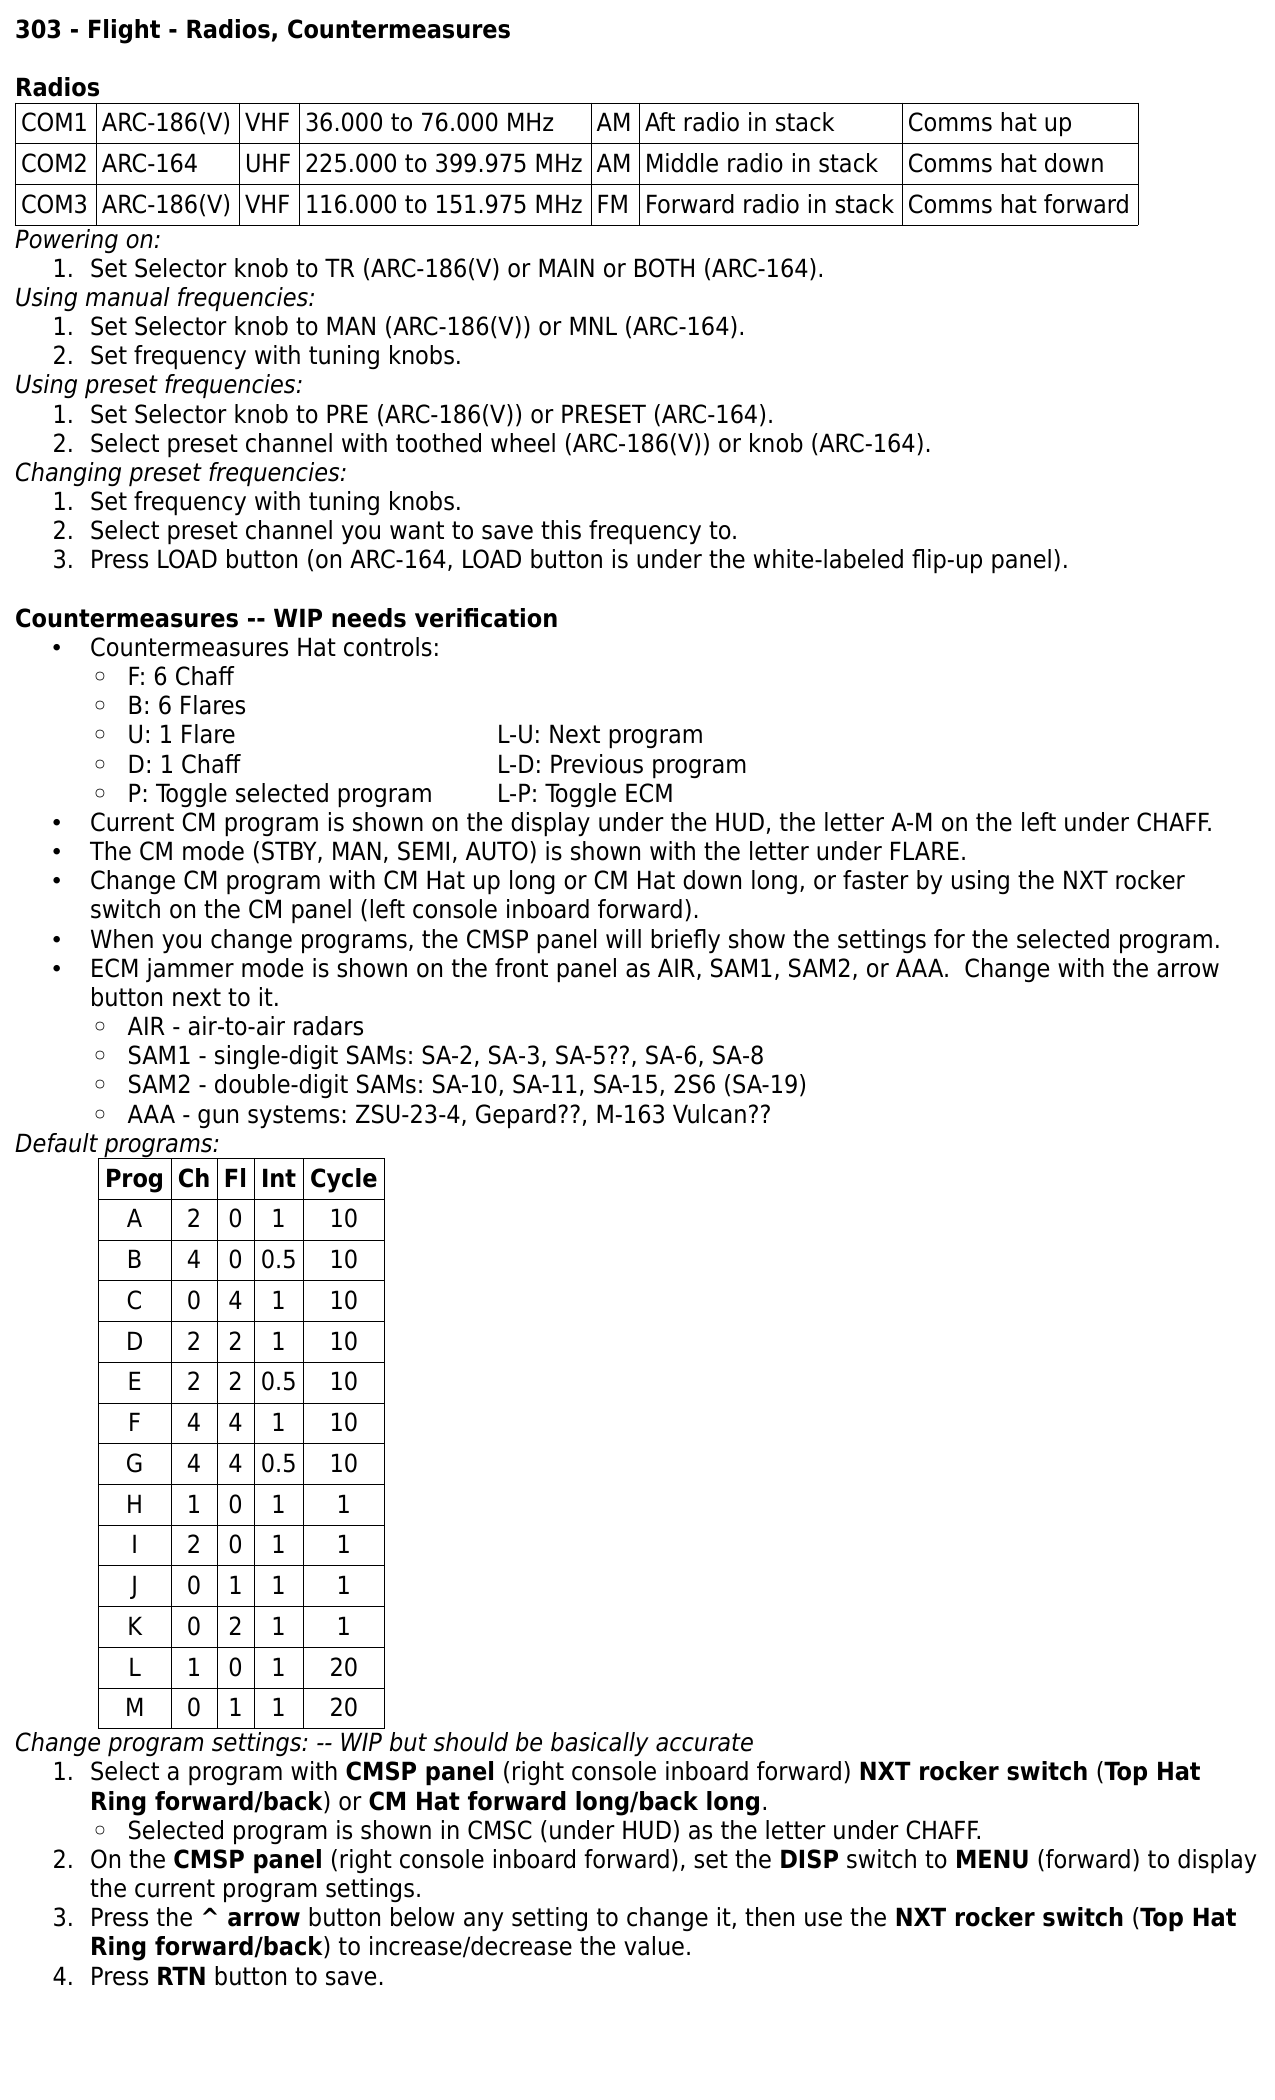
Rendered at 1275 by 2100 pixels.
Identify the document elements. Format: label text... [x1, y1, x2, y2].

table_cell 1 [255, 1485, 303, 1525]
table_cell G [99, 1444, 171, 1484]
text Powering on: [15, 225, 1260, 254]
table_cell I [99, 1526, 171, 1565]
table_cell 0.5 [255, 1444, 303, 1484]
list Select preset channel with toothed wheel (ARC-186(V)) or knob (ARC-164). [52, 429, 1260, 458]
table_cell 10 [304, 1322, 384, 1362]
list AIR - air-to-air radars [90, 1012, 1260, 1041]
table_cell COM2 [16, 144, 96, 184]
text Using manual frequencies: [15, 283, 1260, 312]
table_cell 20 [304, 1689, 384, 1728]
table_cell 1 [218, 1566, 254, 1606]
table_cell 10 [304, 1200, 384, 1239]
list Set Selector knob to PRE (ARC-186(V)) or PRESET (ARC-164). [52, 400, 1260, 429]
table_cell 1 [304, 1526, 384, 1565]
table_cell 10 [304, 1281, 384, 1321]
table_cell 2 [218, 1363, 254, 1402]
table_header AM [592, 104, 639, 143]
list Set frequency with tuning knobs. [52, 487, 1260, 516]
table_cell Middle radio in stack [640, 144, 902, 184]
table_cell E [99, 1363, 171, 1402]
list Change CM program with CM Hat up long or CM Hat down long, or faster by using the NXT rocker switch on the CM panel (left console inboard forward). [52, 866, 1260, 925]
table_header Aft radio in stack [640, 104, 902, 143]
table_cell 4 [218, 1444, 254, 1484]
table_cell 2 [172, 1363, 217, 1402]
list The CM mode (STBY, MAN, SEMI, AUTO) is shown with the letter under FLARE. [52, 837, 1260, 866]
table_header Fl [218, 1159, 254, 1199]
table_cell B [99, 1241, 171, 1280]
list On the CMSP panel (right console inboard forward), set the DISP switch to MENU (forward) to display the current program settings. [52, 1845, 1260, 1903]
list F: 6 Chaff [90, 662, 1260, 691]
table_cell 1 [255, 1648, 303, 1688]
text Default programs: [15, 1129, 1260, 1158]
list Set frequency with tuning knobs. [52, 341, 1260, 371]
table_cell 10 [304, 1444, 384, 1484]
table_cell 116.000 to 151.975 MHz [300, 185, 591, 225]
table_header Cycle [304, 1159, 384, 1199]
table_cell 0 [172, 1689, 217, 1728]
table_cell 4 [172, 1241, 217, 1280]
list Press RTN button to save. [52, 1962, 1260, 1991]
table_cell 225.000 to 399.975 MHz [300, 144, 591, 184]
table_cell 10 [304, 1241, 384, 1280]
table_cell 2 [172, 1322, 217, 1362]
table_cell FM [592, 185, 639, 225]
text Change program settings: -- WIP but should be basically accurate [15, 1728, 1260, 1758]
table_cell J [99, 1566, 171, 1606]
text Changing preset frequencies: [15, 458, 1260, 487]
table_cell A [99, 1200, 171, 1239]
table_cell 0.5 [255, 1363, 303, 1402]
list P: Toggle selected program L-P: Toggle ECM [90, 779, 1260, 808]
table_cell 1 [255, 1322, 303, 1362]
table_header VHF [240, 104, 299, 143]
table_cell 0.5 [255, 1241, 303, 1280]
table_cell K [99, 1607, 171, 1647]
table_cell COM3 [16, 185, 96, 225]
table_cell 1 [255, 1404, 303, 1443]
table_cell 1 [172, 1485, 217, 1525]
table_cell 0 [218, 1200, 254, 1239]
table_header Prog [99, 1159, 171, 1199]
text Using preset frequencies: [15, 371, 1260, 400]
list Set Selector knob to TR (ARC-186(V) or MAIN or BOTH (ARC-164). [52, 254, 1260, 283]
table_cell ARC-186(V) [97, 185, 239, 225]
list Press the ^ arrow button below any setting to change it, then use the NXT rocker switch (Top Hat Ring forward/back) to increase/decrease the value. [52, 1903, 1260, 1962]
table_cell VHF [240, 185, 299, 225]
table_cell 4 [172, 1444, 217, 1484]
text Radios [15, 73, 1260, 102]
table_header Ch [172, 1159, 217, 1199]
table_cell C [99, 1281, 171, 1321]
table_cell F [99, 1404, 171, 1443]
table_cell 1 [255, 1689, 303, 1728]
table_cell D [99, 1322, 171, 1362]
list ECM jammer mode is shown on the front panel as AIR, SAM1, SAM2, or AAA. Change with the arrow button next to it. [52, 954, 1260, 1012]
table_header Comms hat up [903, 104, 1138, 143]
list Set Selector knob to MAN (ARC-186(V)) or MNL (ARC-164). [52, 312, 1260, 341]
list Current CM program is shown on the display under the HUD, the letter A-M on the left under CHAFF. [52, 808, 1260, 837]
table_cell 1 [304, 1485, 384, 1525]
table_cell 0 [218, 1648, 254, 1688]
table_cell 4 [218, 1404, 254, 1443]
table_cell Comms hat down [903, 144, 1138, 184]
list AAA - gun systems: ZSU-23-4, Gepard??, M-163 Vulcan?? [90, 1100, 1260, 1129]
table_cell 1 [304, 1566, 384, 1606]
table_cell 2 [172, 1526, 217, 1565]
table_cell ARC-164 [97, 144, 239, 184]
list When you change programs, the CMSP panel will briefly show the settings for the selected program. [52, 925, 1260, 954]
list Select preset channel you want to save this frequency to. [52, 516, 1260, 546]
table_cell H [99, 1485, 171, 1525]
table_cell 0 [172, 1566, 217, 1606]
list SAM2 - double-digit SAMs: SA-10, SA-11, SA-15, 2S6 (SA-19) [90, 1071, 1260, 1100]
table_cell 20 [304, 1648, 384, 1688]
table_header 36.000 to 76.000 MHz [300, 104, 591, 143]
list B: 6 Flares [90, 691, 1260, 721]
table_cell 1 [255, 1566, 303, 1606]
table_cell 1 [304, 1607, 384, 1647]
table_cell 0 [218, 1485, 254, 1525]
table_cell Forward radio in stack [640, 185, 902, 225]
table_cell 0 [172, 1607, 217, 1647]
table_cell M [99, 1689, 171, 1728]
table_cell 0 [218, 1526, 254, 1565]
table_cell 2 [218, 1322, 254, 1362]
table_cell 10 [304, 1404, 384, 1443]
table_cell AM [592, 144, 639, 184]
list Select a program with CMSP panel (right console inboard forward) NXT rocker switch (Top Hat Ring forward/back) or CM Hat forward long/back long. [52, 1758, 1260, 1816]
table_header ARC-186(V) [97, 104, 239, 143]
table_cell 0 [172, 1281, 217, 1321]
table_cell 1 [255, 1200, 303, 1239]
table_cell 1 [172, 1648, 217, 1688]
table_cell 1 [218, 1689, 254, 1728]
table_cell 0 [218, 1241, 254, 1280]
list SAM1 - single-digit SAMs: SA-2, SA-3, SA-5??, SA-6, SA-8 [90, 1041, 1260, 1071]
list D: 1 Chaff L-D: Previous program [90, 750, 1260, 779]
list Press LOAD button (on ARC-164, LOAD button is under the white-labeled flip-up panel). [52, 546, 1260, 575]
table_header COM1 [16, 104, 96, 143]
table_cell 1 [255, 1607, 303, 1647]
text Countermeasures -- WIP needs verification [15, 604, 1260, 633]
table_header Int [255, 1159, 303, 1199]
table_cell 10 [304, 1363, 384, 1402]
list Countermeasures Hat controls: [52, 633, 1260, 662]
table_cell 1 [255, 1281, 303, 1321]
list Selected program is shown in CMSC (under HUD) as the letter under CHAFF. [90, 1816, 1260, 1845]
table_cell 2 [172, 1200, 217, 1239]
table_cell 4 [218, 1281, 254, 1321]
table_cell 4 [172, 1404, 217, 1443]
table_cell L [99, 1648, 171, 1688]
table_cell 1 [255, 1526, 303, 1565]
table_cell UHF [240, 144, 299, 184]
list U: 1 Flare L-U: Next program [90, 721, 1260, 750]
table_cell 2 [218, 1607, 254, 1647]
text 303 - Flight - Radios, Countermeasures [15, 15, 1260, 44]
table_cell Comms hat forward [903, 185, 1138, 225]
